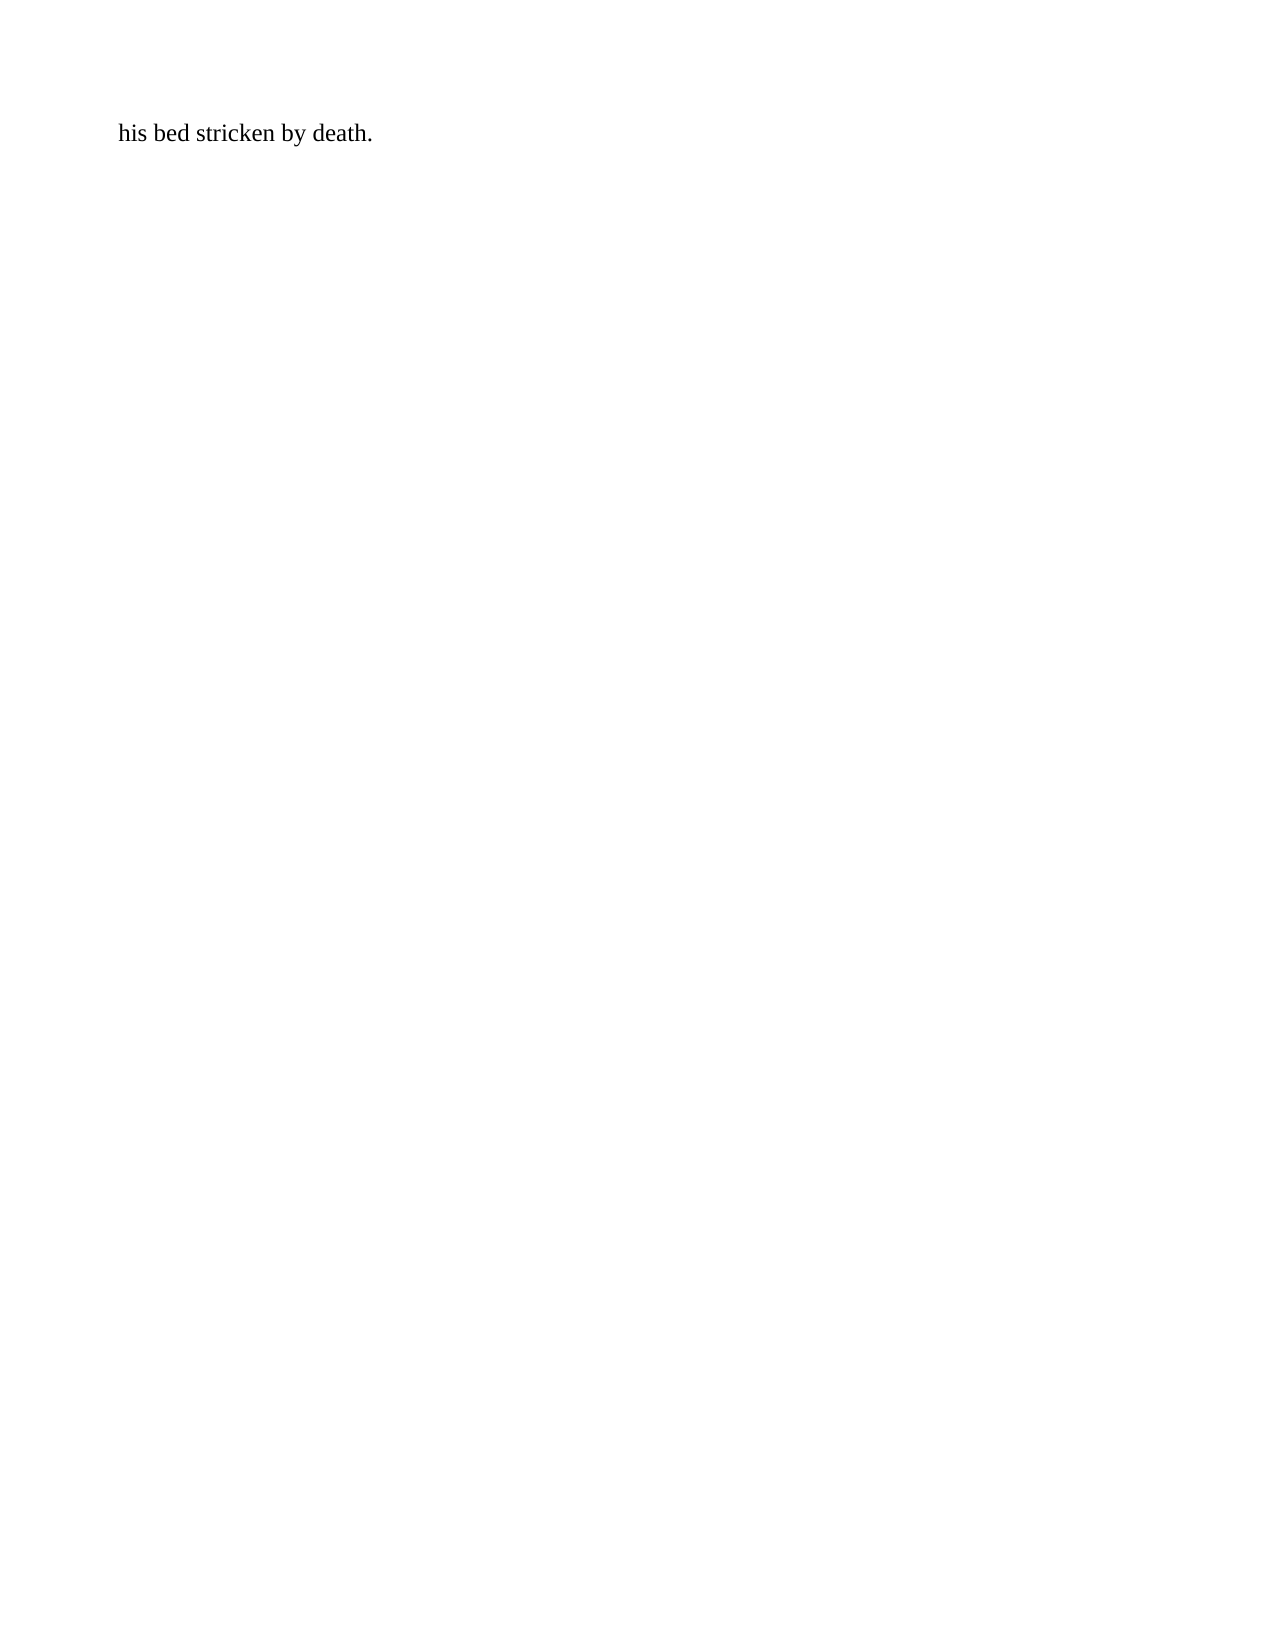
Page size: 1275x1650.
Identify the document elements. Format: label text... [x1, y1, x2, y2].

text his bed stricken by death. [118, 118, 1157, 147]
